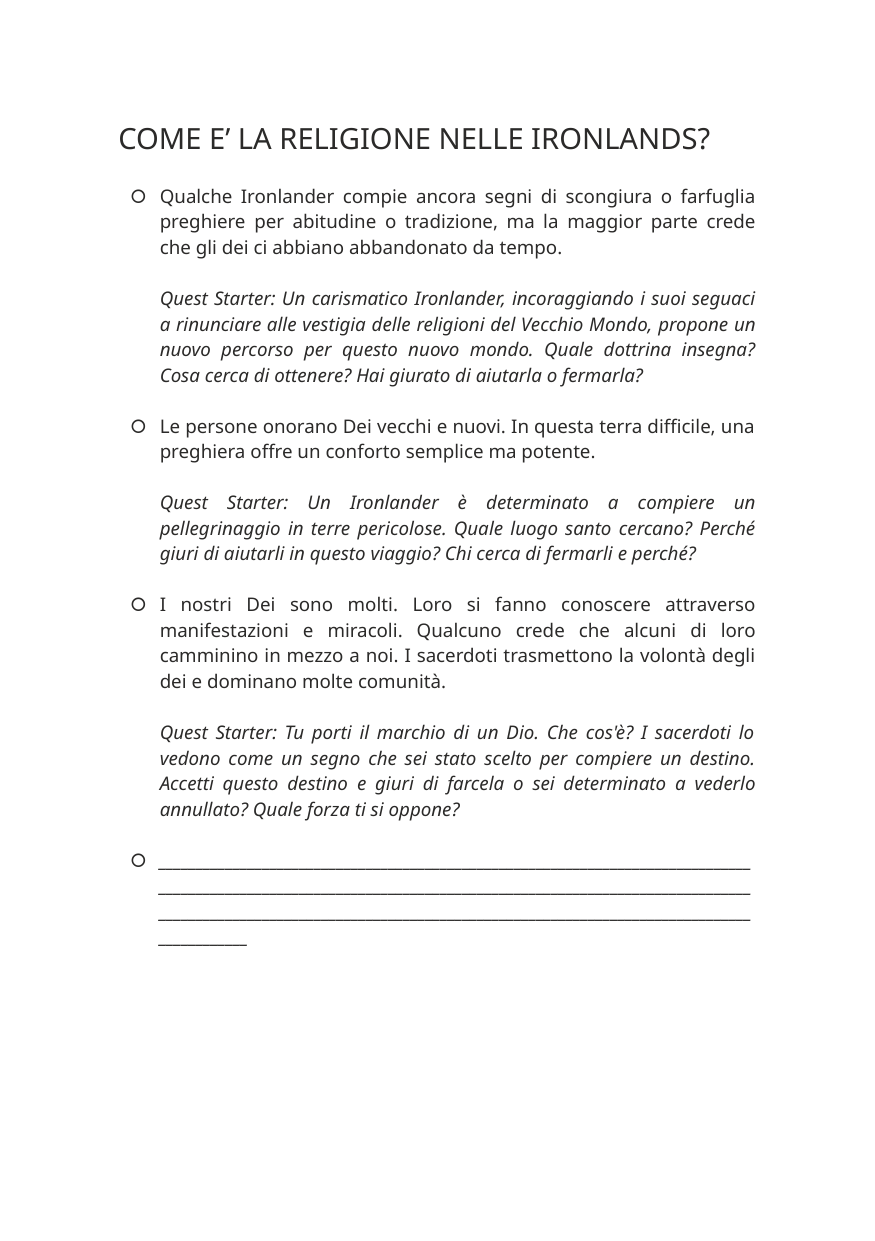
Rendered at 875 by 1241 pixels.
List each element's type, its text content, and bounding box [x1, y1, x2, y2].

list ____________________________________________________________________________________________________________________________________________________________________________________________________________________________________________________________ [130, 847, 756, 949]
text Quest Starter: Un carismatico Ironlander, incoraggiando i suoi seguaci a rinunciare alle vestigia delle religioni del Vecchio Mondo, propone un nuovo percorso per questo nuovo mondo. Quale dottrina insegna? Cosa cerca di ottenere? Hai giurato di aiutarla o fermarla? [159, 285, 756, 387]
list Quest Starter: Tu porti il marchio di un Dio. Che cos'è? I sacerdoti lo vedono come un segno che sei stato scelto per compiere un destino. Accetti questo destino e giuri di farcela o sei determinato a vederlo annullato? Quale forza ti si oppone? [124, 719, 756, 821]
list Qualche Ironlander compie ancora segni di scongiura o farfuglia preghiere per abitudine o tradizione, ma la maggior parte crede che gli dei ci abbiano abbandonato da tempo. [130, 183, 756, 260]
text Quest Starter: Un Ironlander è determinato a compiere un pellegrinaggio in terre pericolose. Quale luogo santo cercano? Perché giuri di aiutarli in questo viaggio? Chi cerca di fermarli e perché? [159, 489, 756, 566]
list COME E’ LA RELIGIONE NELLE IRONLANDS? [77, 118, 756, 158]
list Le persone onorano Dei vecchi e nuovi. In questa terra difficile, una preghiera offre un conforto semplice ma potente. [130, 413, 756, 464]
list I nostri Dei sono molti. Loro si fanno conoscere attraverso manifestazioni e miracoli. Qualcuno crede che alcuni di loro camminino in mezzo a noi. I sacerdoti trasmettono la volontà degli dei e dominano molte comunità. [130, 592, 756, 694]
